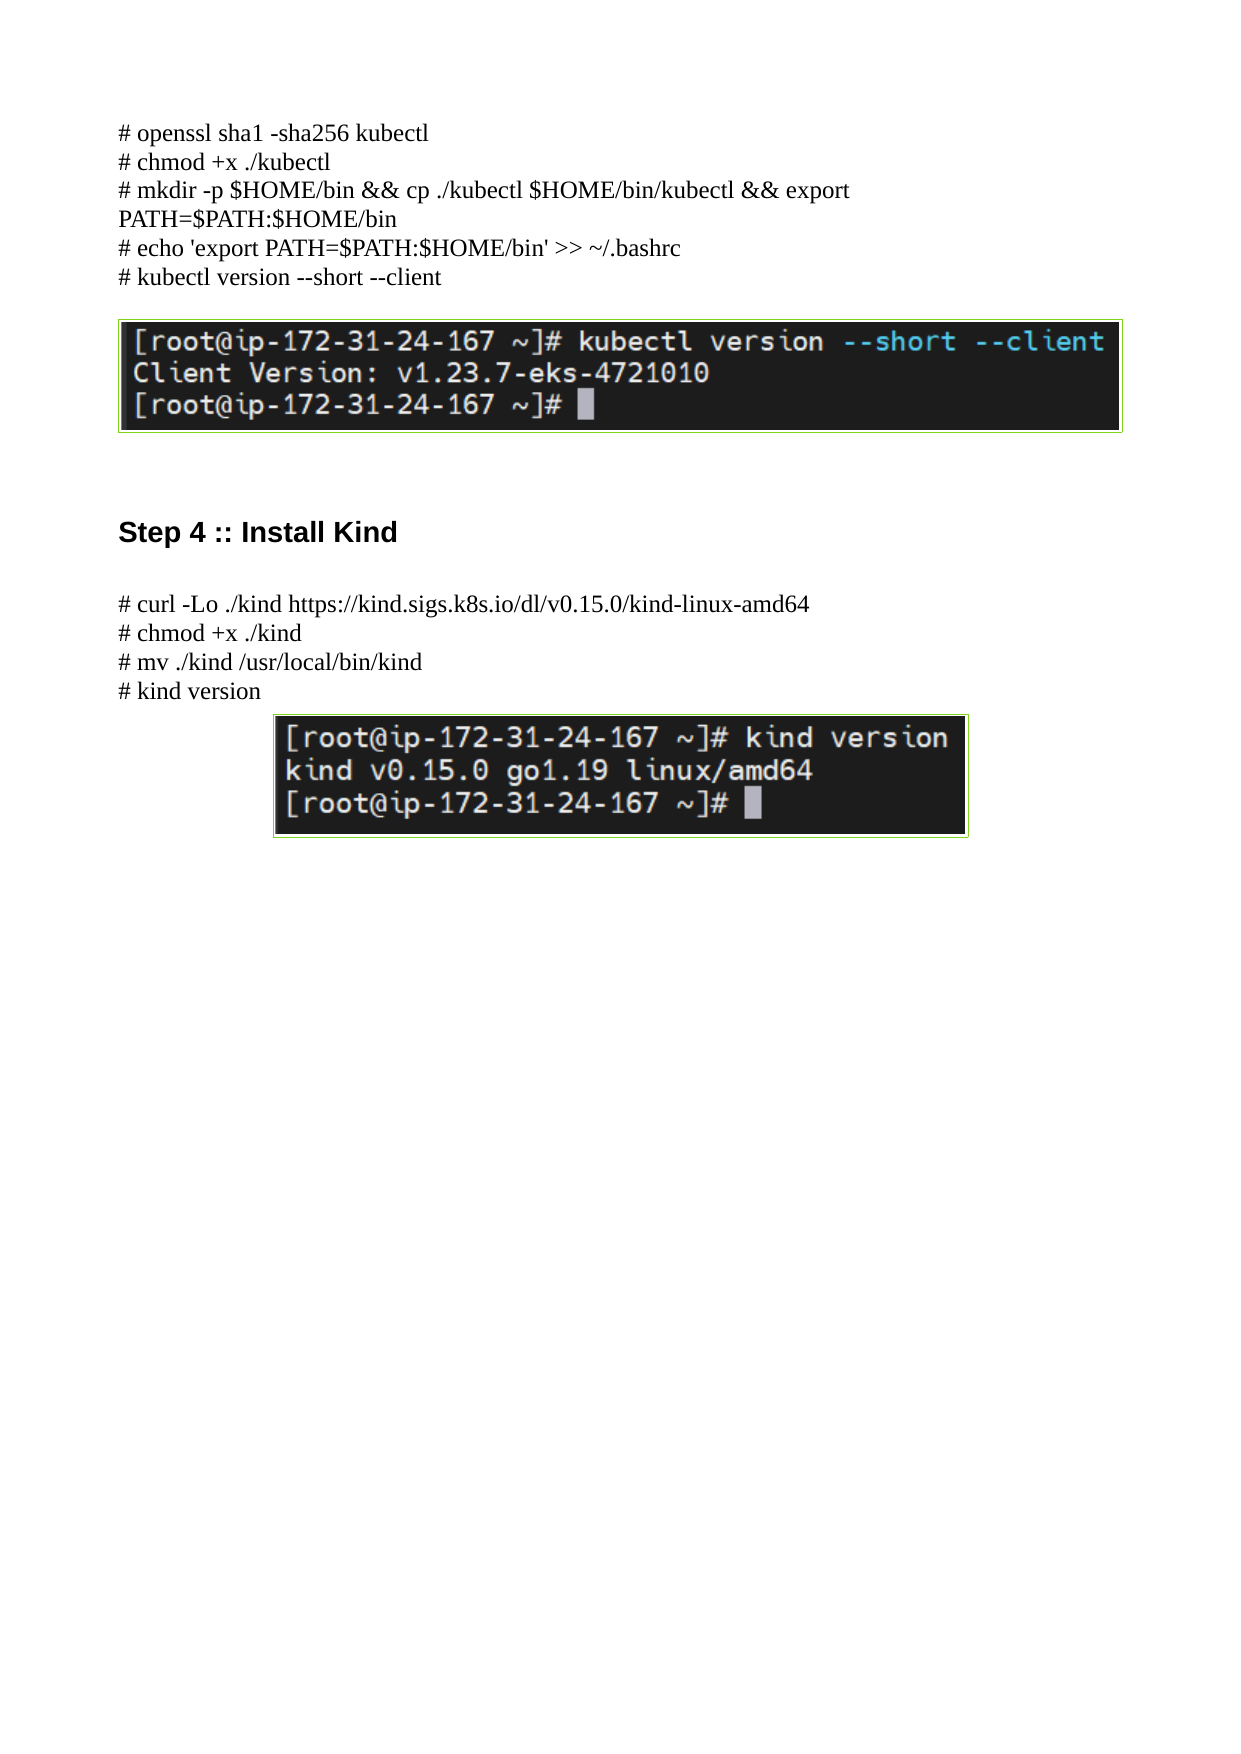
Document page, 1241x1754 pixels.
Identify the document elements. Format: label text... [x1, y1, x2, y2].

picture [275, 716, 965, 834]
text # kubectl version --short --client [118, 262, 1122, 291]
picture [121, 322, 1119, 430]
text # echo 'export PATH=$PATH:$HOME/bin' >> ~/.bashrc [118, 233, 1122, 262]
subtitle Step 4 :: Install Kind [118, 515, 1122, 548]
text # mkdir -p $HOME/bin && cp ./kubectl $HOME/bin/kubectl && export PATH=$PATH:$HOME/bin [118, 176, 1122, 233]
text # kind version [118, 676, 1122, 704]
text # chmod +x ./kind [118, 618, 1122, 647]
text # chmod +x ./kubectl [118, 147, 1122, 176]
text # mv ./kind /usr/local/bin/kind [118, 647, 1122, 676]
text # curl -Lo ./kind https://kind.sigs.k8s.io/dl/v0.15.0/kind-linux-amd64 [118, 589, 1122, 618]
text # openssl sha1 -sha256 kubectl [118, 118, 1122, 147]
